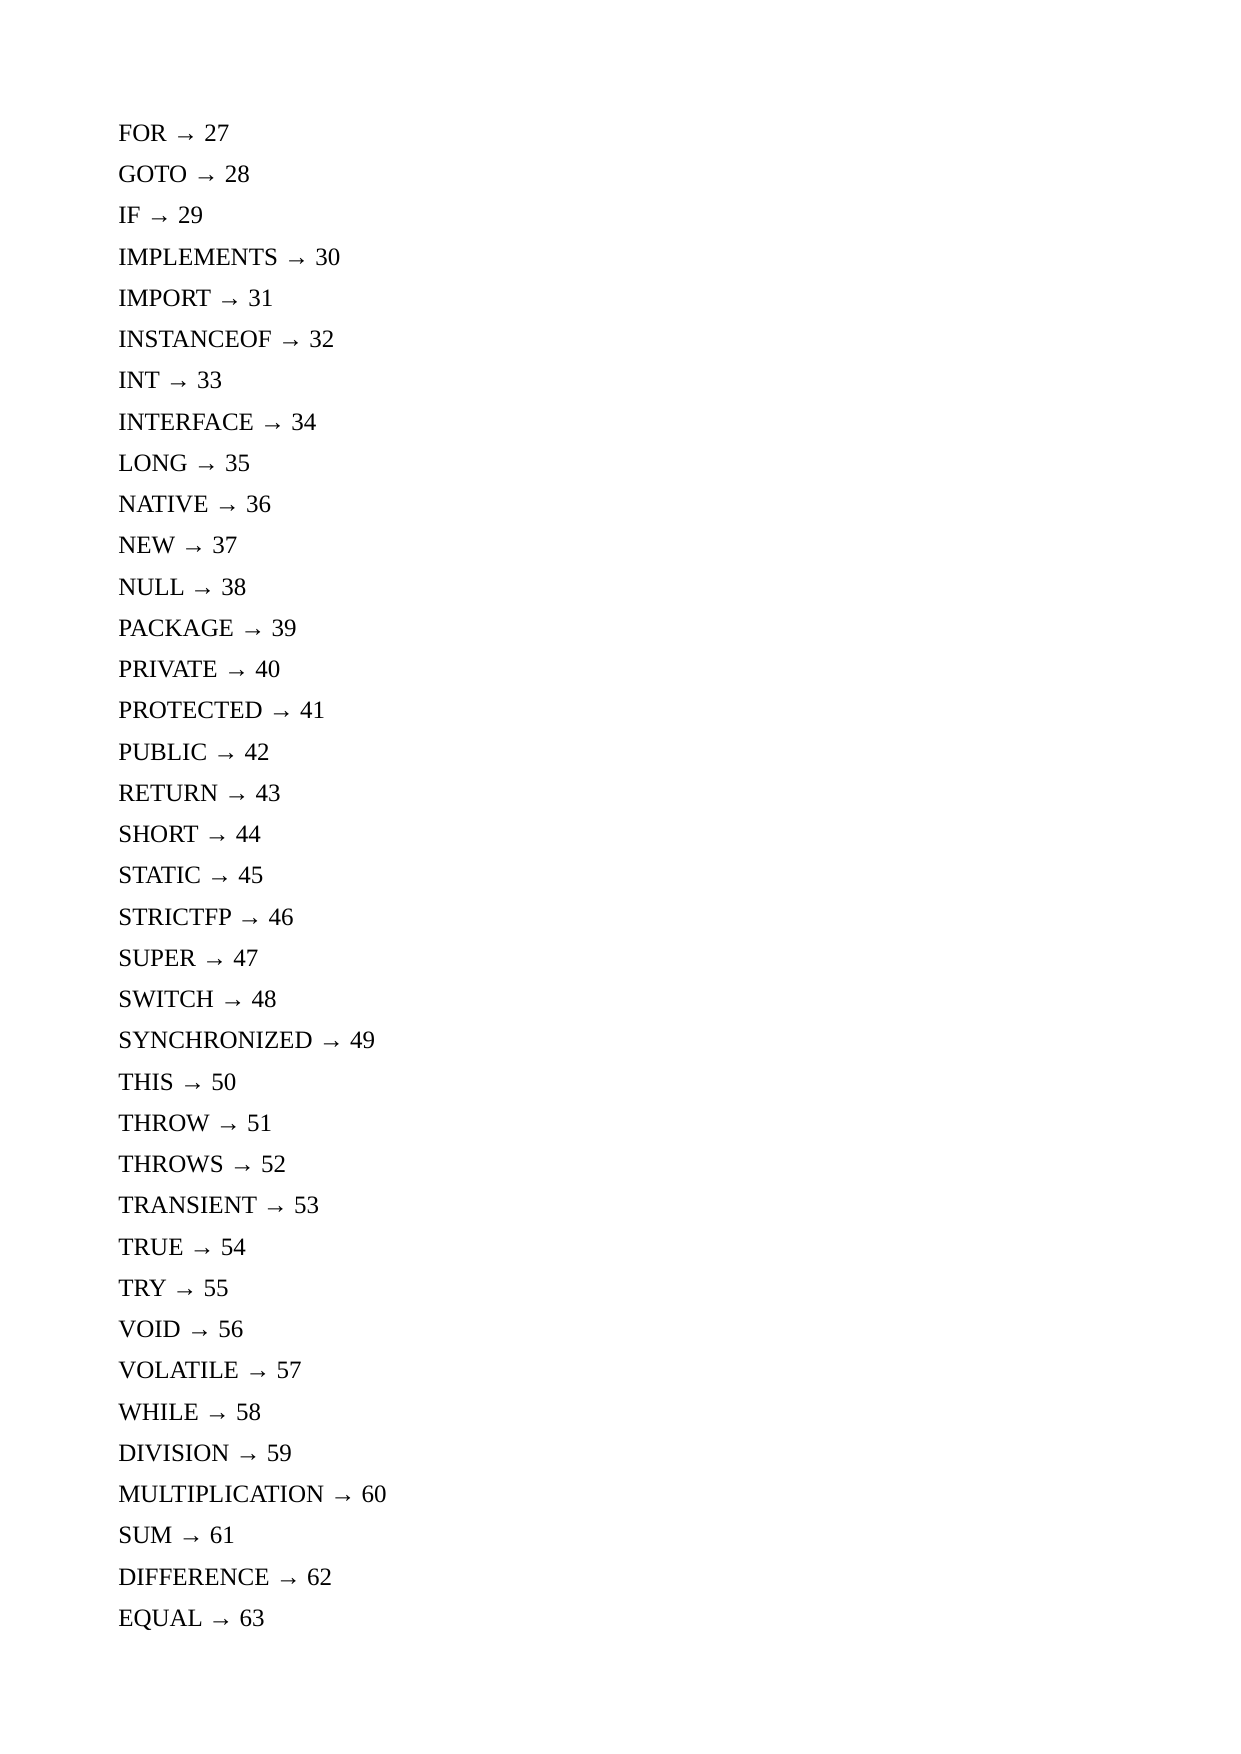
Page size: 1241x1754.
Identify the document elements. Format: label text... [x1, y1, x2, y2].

text MULTIPLICATION → 60 [118, 1479, 1122, 1508]
text PACKAGE → 39 [118, 613, 1122, 642]
text SUPER → 47 [118, 943, 1122, 972]
text SHORT → 44 [118, 819, 1122, 848]
text INTERFACE → 34 [118, 407, 1122, 436]
text IF → 29 [118, 201, 1122, 229]
text TRUE → 54 [118, 1232, 1122, 1261]
text IMPLEMENTS → 30 [118, 242, 1122, 271]
text STATIC → 45 [118, 861, 1122, 889]
text THROW → 51 [118, 1108, 1122, 1137]
text STRICTFP → 46 [118, 902, 1122, 931]
text DIFFERENCE → 62 [118, 1562, 1122, 1591]
text INSTANCEOF → 32 [118, 324, 1122, 353]
text PROTECTED → 41 [118, 696, 1122, 724]
text FOR → 27 [118, 118, 1122, 147]
text TRY → 55 [118, 1273, 1122, 1302]
text VOLATILE → 57 [118, 1356, 1122, 1384]
text NATIVE → 36 [118, 489, 1122, 518]
text GOTO → 28 [118, 159, 1122, 188]
text SWITCH → 48 [118, 984, 1122, 1013]
text PUBLIC → 42 [118, 737, 1122, 766]
text TRANSIENT → 53 [118, 1191, 1122, 1219]
text THIS → 50 [118, 1067, 1122, 1096]
text LONG → 35 [118, 448, 1122, 477]
text VOID → 56 [118, 1314, 1122, 1343]
text INT → 33 [118, 366, 1122, 394]
text SYNCHRONIZED → 49 [118, 1026, 1122, 1054]
text WHILE → 58 [118, 1397, 1122, 1426]
text THROWS → 52 [118, 1149, 1122, 1178]
text SUM → 61 [118, 1521, 1122, 1549]
text IMPORT → 31 [118, 283, 1122, 312]
text DIVISION → 59 [118, 1438, 1122, 1467]
text EQUAL → 63 [118, 1603, 1122, 1632]
text PRIVATE → 40 [118, 654, 1122, 683]
text RETURN → 43 [118, 778, 1122, 807]
text NEW → 37 [118, 531, 1122, 559]
text NULL → 38 [118, 572, 1122, 601]
